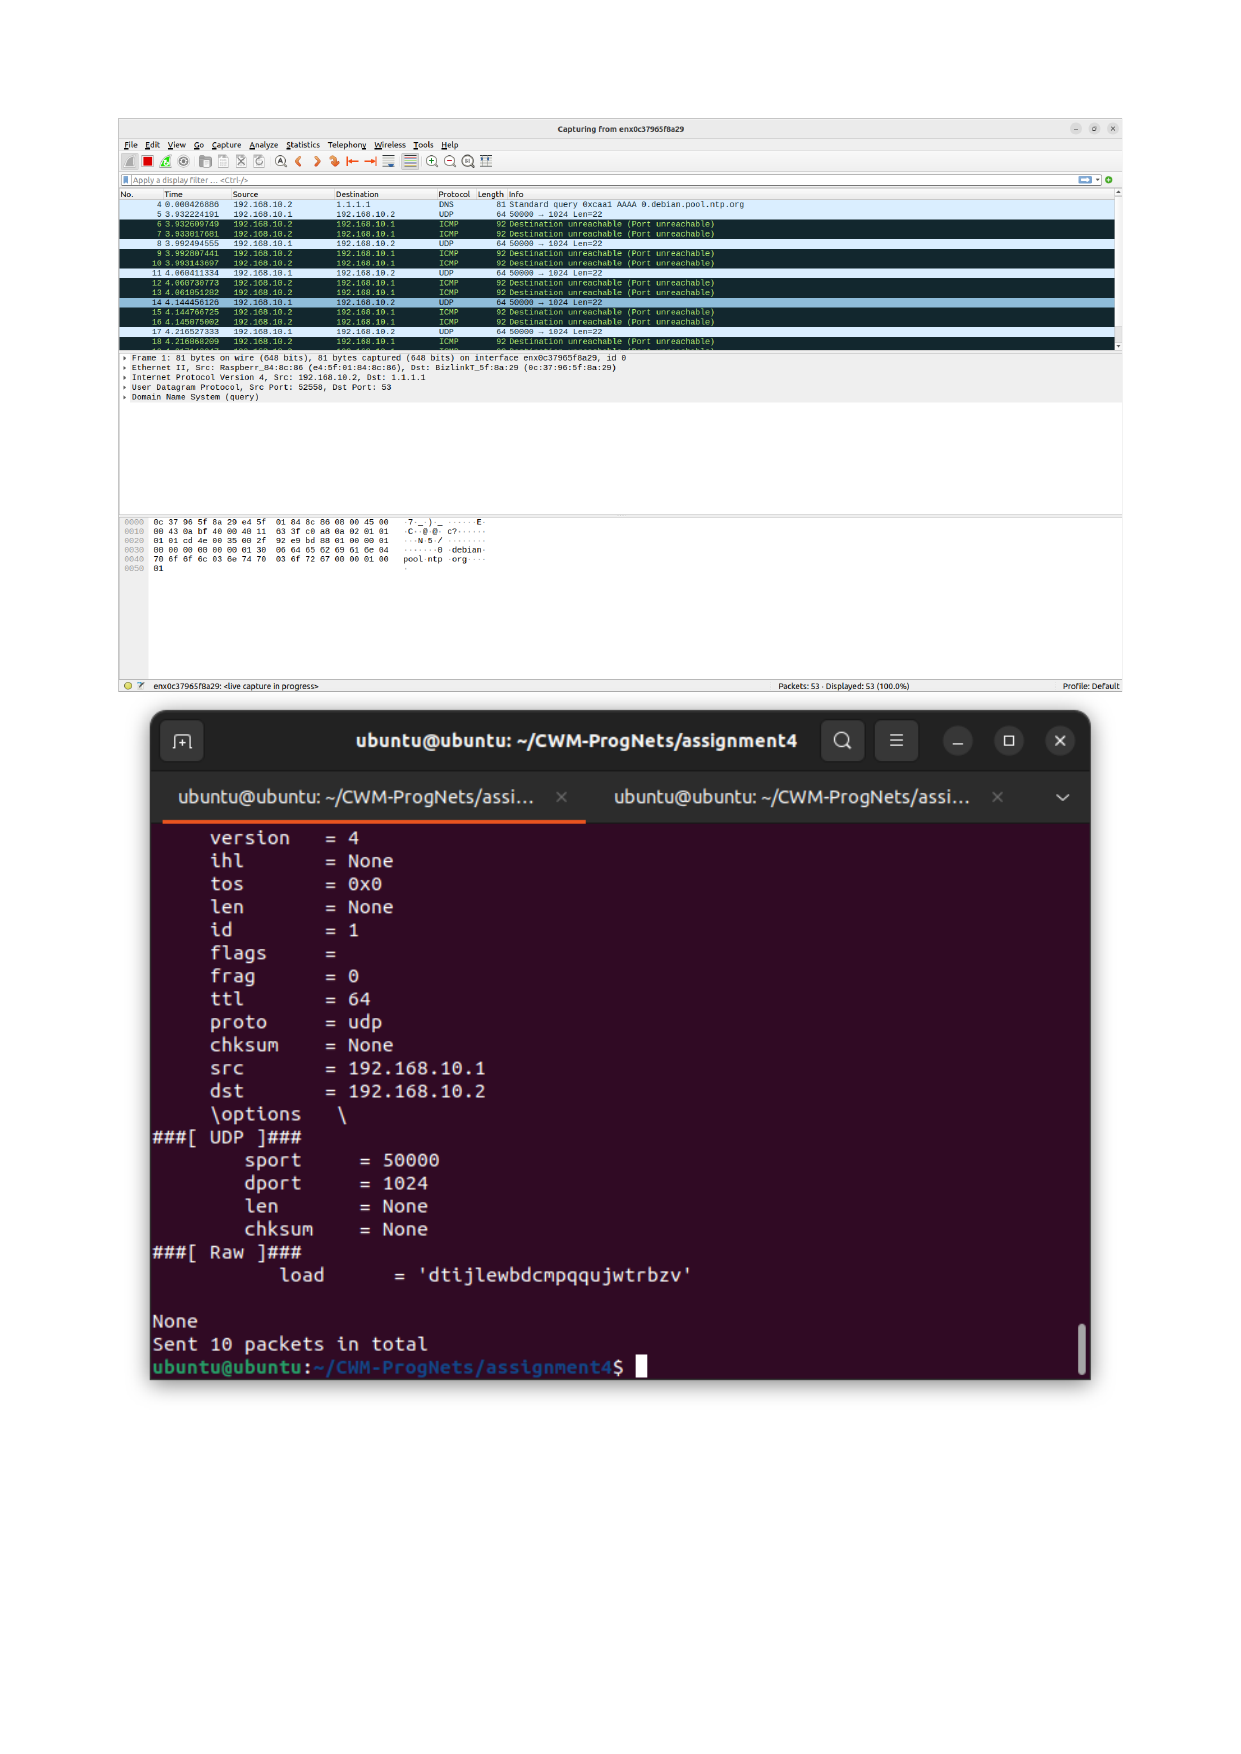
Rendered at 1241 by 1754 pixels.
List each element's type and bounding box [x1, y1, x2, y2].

picture [118, 118, 1123, 1416]
